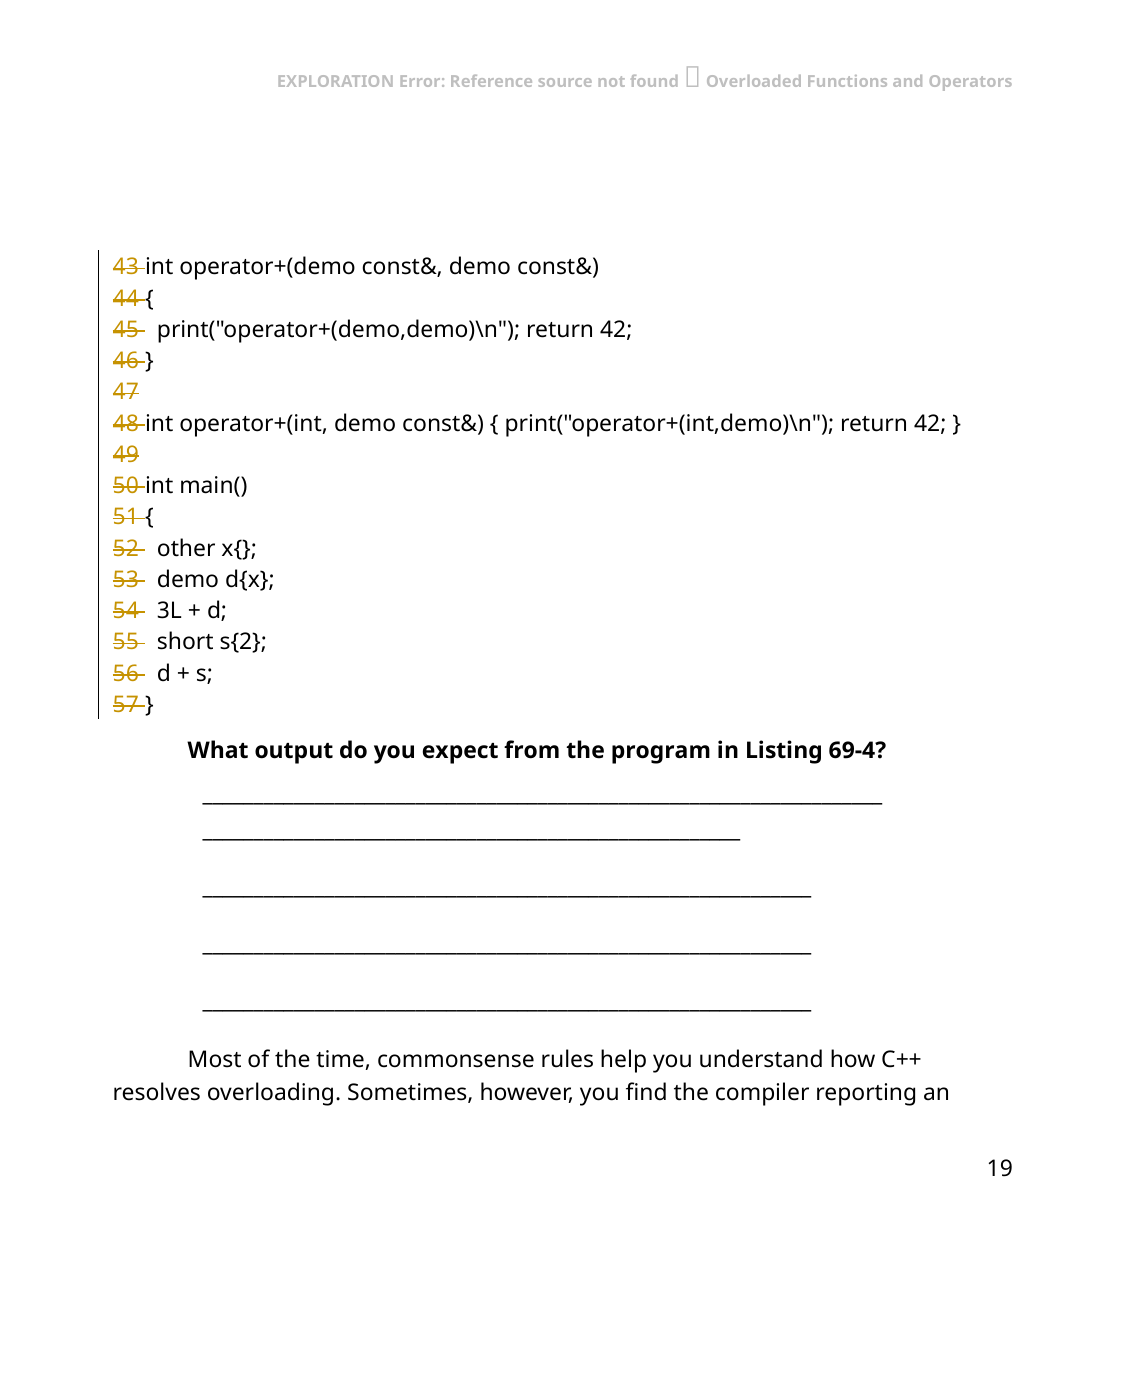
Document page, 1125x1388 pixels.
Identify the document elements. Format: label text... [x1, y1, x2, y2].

text } [112, 344, 1012, 375]
text int main() [112, 469, 1012, 500]
text short s{2}; [112, 625, 1012, 657]
text What output do you expect from the program in Listing 69-4? [112, 732, 1012, 765]
list ________________________________________________________________________________________________________________________ [202, 777, 892, 844]
text d + s; [112, 657, 1012, 688]
text } [112, 688, 1012, 719]
text int operator+(int, demo const&) { print("operator+(int,demo)\n"); return 42; } [112, 407, 1012, 438]
text 3L + d; [112, 594, 1012, 625]
text int operator+(demo const&, demo const&) [112, 250, 1012, 282]
text Most of the time, commonsense rules help you understand how C++ resolves overloading. Sometimes, however, you find the compiler reporting an [112, 1040, 1012, 1107]
list ____________________________________________________________ [202, 984, 892, 1015]
text { [112, 282, 1012, 313]
text other x{}; [112, 532, 1012, 563]
list ____________________________________________________________ [202, 927, 892, 958]
text { [112, 500, 1012, 532]
text demo d{x}; [112, 563, 1012, 594]
list ____________________________________________________________ [202, 870, 892, 901]
text print("operator+(demo,demo)\n"); return 42; [112, 313, 1012, 344]
